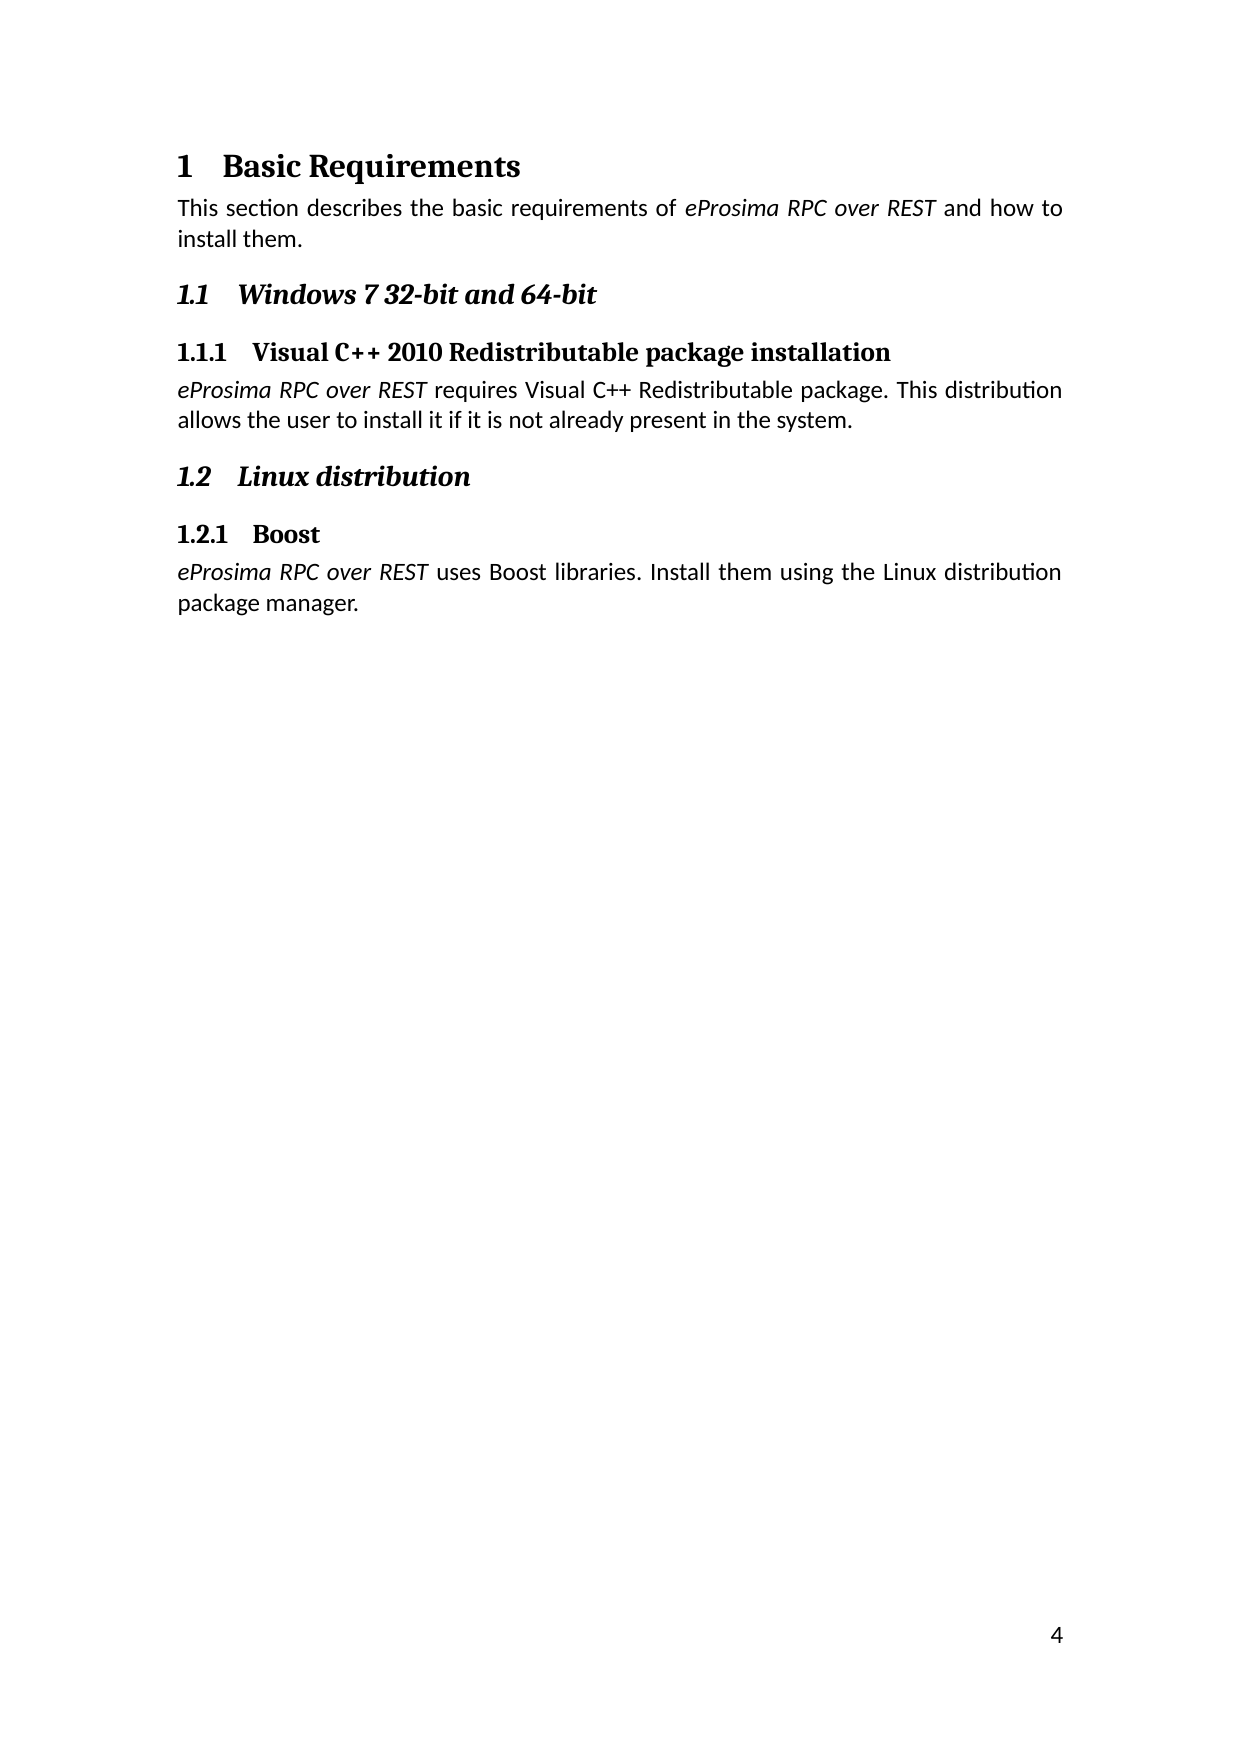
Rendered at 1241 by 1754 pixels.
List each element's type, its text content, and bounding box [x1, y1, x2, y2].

subtitle Boost [177, 519, 1063, 550]
text This section describes the basic requirements of eProsima RPC over REST and how to install them. [177, 192, 1063, 253]
subtitle Visual C++ 2010 Redistributable package installation [177, 337, 1063, 368]
subtitle Linux distribution [177, 460, 1063, 494]
list eProsima RPC over REST uses Boost libraries. Install them using the Linux distribution package manager. [177, 556, 1063, 617]
subtitle Windows 7 32-bit and 64-bit [177, 278, 1063, 312]
text eProsima RPC over REST requires Visual C++ Redistributable package. This distribution allows the user to install it if it is not already present in the system. [177, 374, 1063, 435]
subtitle Basic Requirements [177, 148, 1063, 186]
